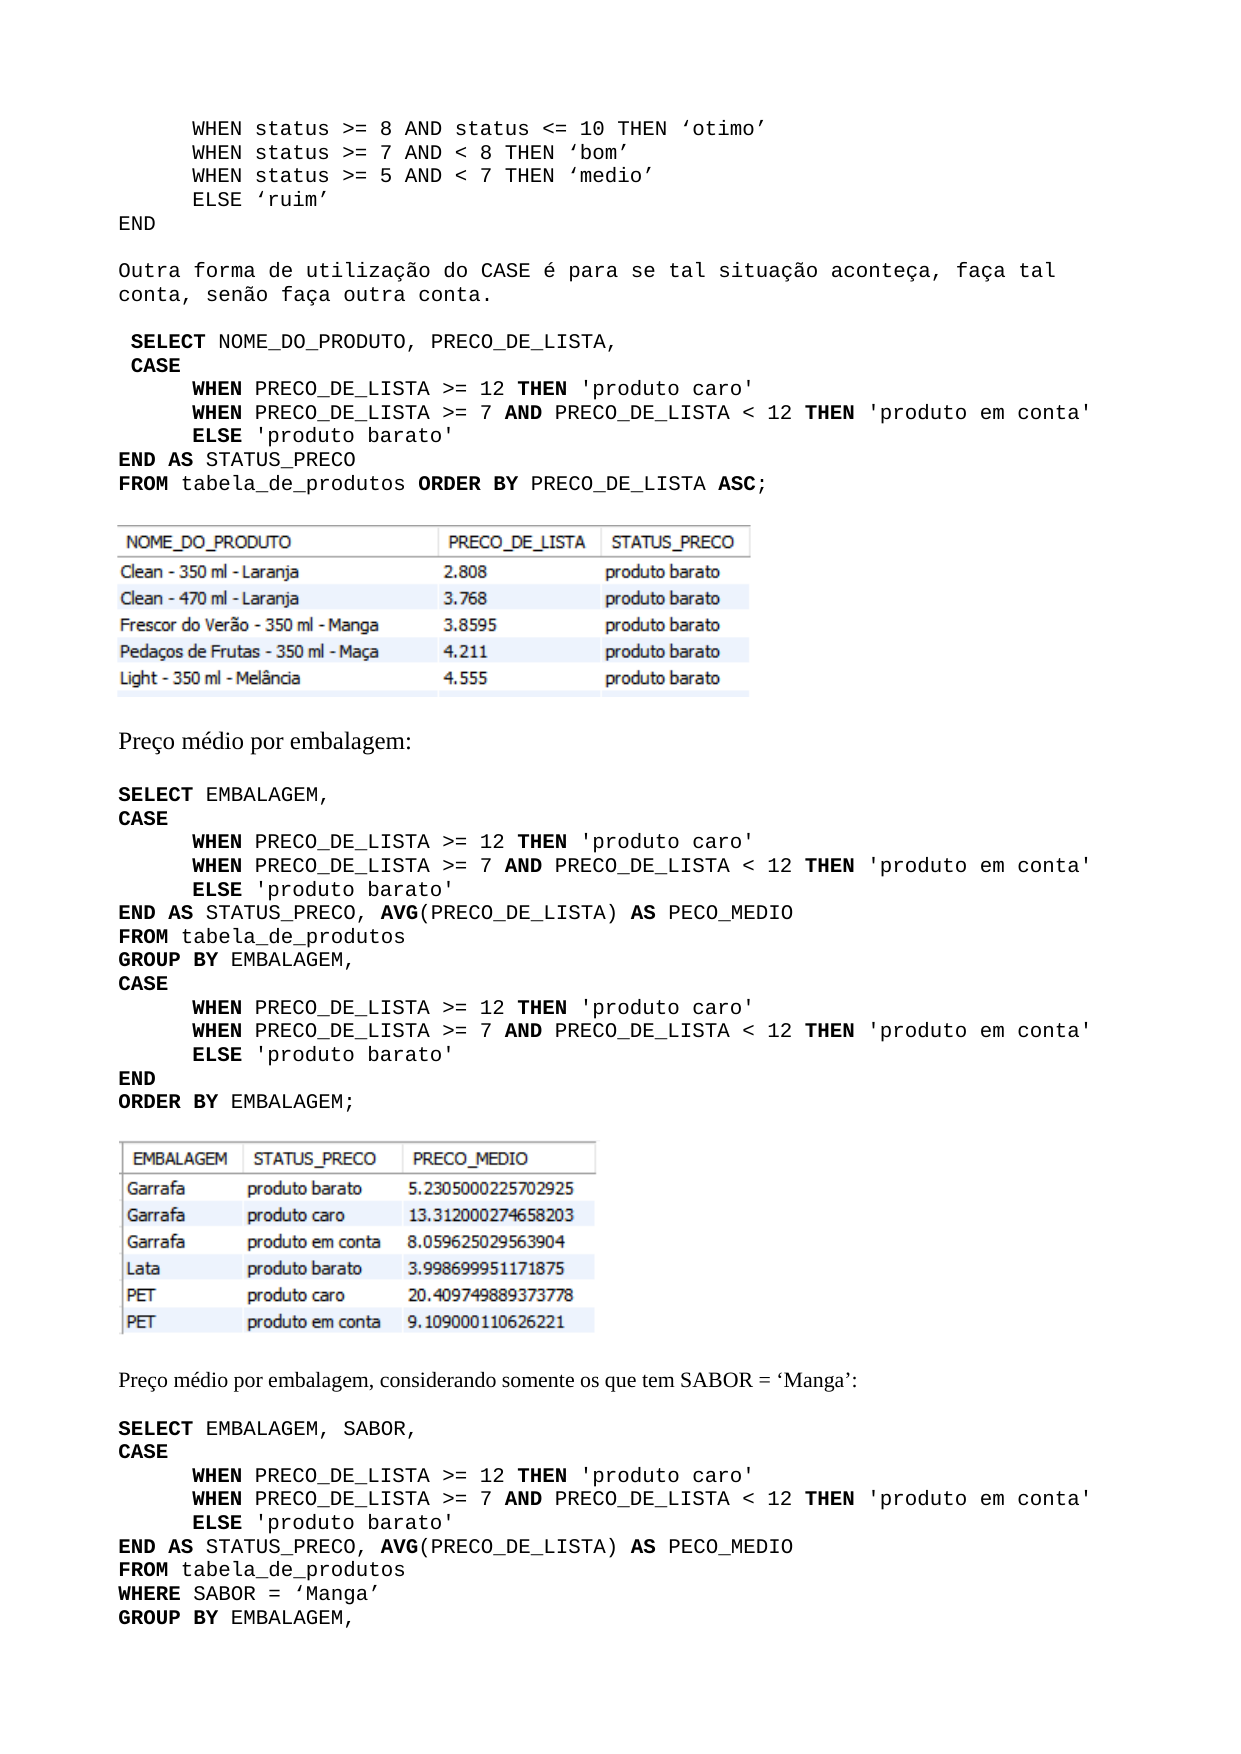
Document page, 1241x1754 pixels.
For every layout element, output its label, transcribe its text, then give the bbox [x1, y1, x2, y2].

text END [118, 213, 1122, 236]
text SELECT NOME_DO_PRODUTO, PRECO_DE_LISTA, CASE WHEN PRECO_DE_LISTA >= 12 THEN 'produto caro' WHEN PRECO_DE_LISTA >= 7 AND PRECO_DE_LISTA < 12 THEN 'produto em conta' ELSE 'produto barato' END AS STATUS_PRECO FROM tabela_de_produtos ORDER BY PRECO_DE_LISTA ASC; [118, 331, 1122, 496]
text Preço médio por embalagem: [118, 726, 1122, 755]
text Outra forma de utilização do CASE é para se tal situação aconteça, faça tal conta, senão faça outra conta. [118, 260, 1122, 307]
text WHERE SABOR = ‘Manga’ GROUP BY EMBALAGEM, [118, 1583, 1122, 1630]
picture [117, 525, 754, 697]
text WHEN status >= 7 AND < 8 THEN ‘bom’ [118, 142, 1122, 165]
text SELECT EMBALAGEM, SABOR, CASE WHEN PRECO_DE_LISTA >= 12 THEN 'produto caro' WHEN PRECO_DE_LISTA >= 7 AND PRECO_DE_LISTA < 12 THEN 'produto em conta' ELSE 'produto barato' END AS STATUS_PRECO, AVG(PRECO_DE_LISTA) AS PECO_MEDIO FROM tabela_de_produtos [118, 1417, 1122, 1583]
text WHEN status >= 8 AND status <= 10 THEN ‘otimo’ [118, 118, 1122, 142]
picture [119, 1140, 601, 1336]
text SELECT EMBALAGEM, CASE WHEN PRECO_DE_LISTA >= 12 THEN 'produto caro' WHEN PRECO_DE_LISTA >= 7 AND PRECO_DE_LISTA < 12 THEN 'produto em conta' ELSE 'produto barato' END AS STATUS_PRECO, AVG(PRECO_DE_LISTA) AS PECO_MEDIO FROM tabela_de_produtos GROUP BY EMBALAGEM, CASE WHEN PRECO_DE_LISTA >= 12 THEN 'produto caro' WHEN PRECO_DE_LISTA >= 7 AND PRECO_DE_LISTA < 12 THEN 'produto em conta' ELSE 'produto barato' END ORDER BY EMBALAGEM; [118, 784, 1122, 1115]
text ELSE ‘ruim’ [118, 189, 1122, 213]
text Preço médio por embalagem, considerando somente os que tem SABOR = ‘Manga’: [118, 1367, 1122, 1392]
text WHEN status >= 5 AND < 7 THEN ‘medio’ [118, 165, 1122, 189]
